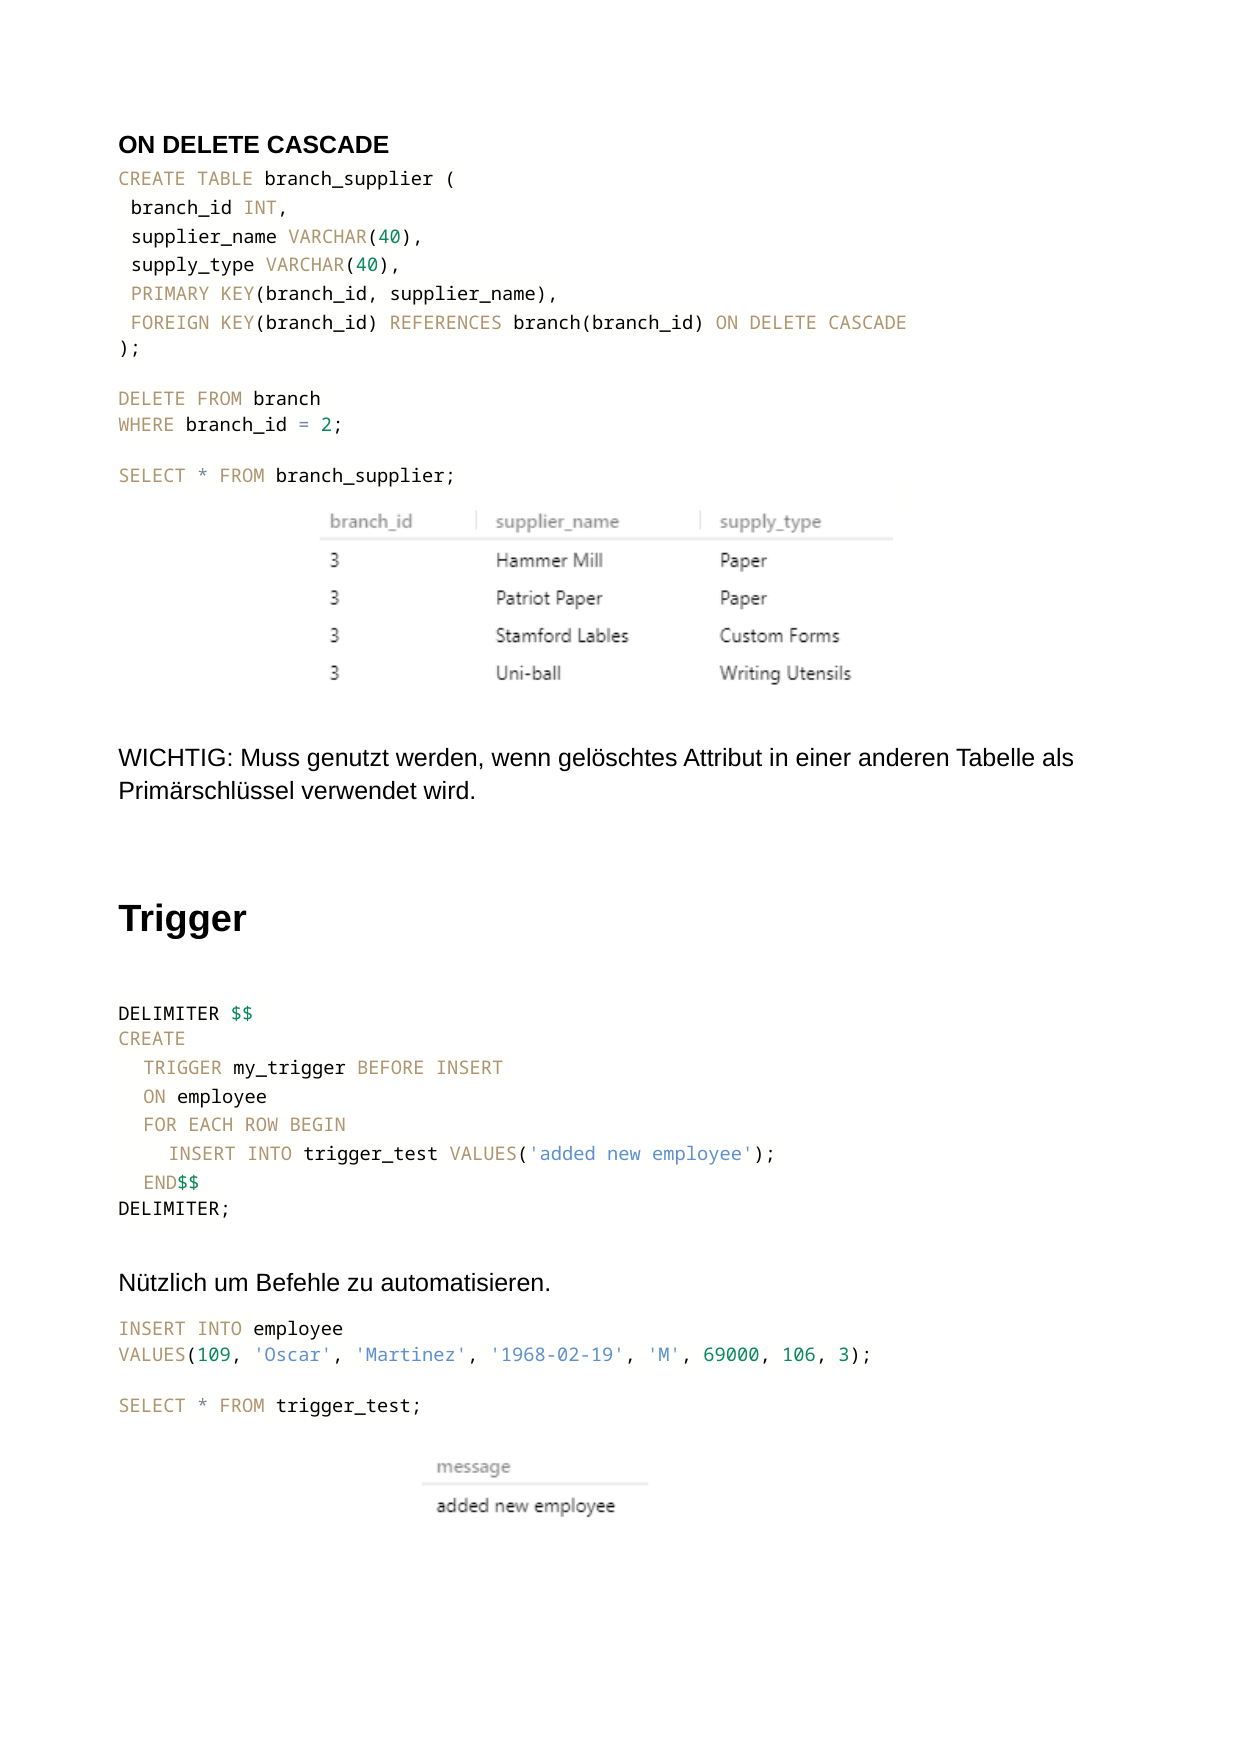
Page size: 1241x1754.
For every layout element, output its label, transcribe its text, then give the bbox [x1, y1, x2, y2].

text END$$ [118, 1166, 1122, 1195]
text PRIMARY KEY(branch_id, supplier_name), [118, 277, 1122, 306]
text supplier_name VARCHAR(40), [118, 220, 1122, 248]
text INSERT INTO employee [118, 1316, 1122, 1341]
text CREATE [118, 1026, 1122, 1051]
text FOREIGN KEY(branch_id) REFERENCES branch(branch_id) ON DELETE CASCADE [118, 306, 1122, 335]
text VALUES(109, 'Oscar', 'Martinez', '1968-02-19', 'M', 69000, 106, 3); [118, 1341, 1122, 1367]
text DELIMITER; [118, 1195, 1122, 1220]
picture [421, 1443, 649, 1536]
text FOR EACH ROW BEGIN [118, 1108, 1122, 1137]
text supply_type VARCHAR(40), [118, 248, 1122, 277]
text DELIMITER $$ [118, 1000, 1122, 1026]
text CREATE TABLE branch_supplier ( [118, 165, 1122, 191]
text Nützlich um Befehle zu automatisieren. [118, 1268, 1122, 1297]
text SELECT * FROM branch_supplier; [118, 462, 1122, 488]
text SELECT * FROM trigger_test; [118, 1392, 1122, 1418]
text ON employee [118, 1080, 1122, 1108]
text WHERE branch_id = 2; [118, 411, 1122, 437]
picture [319, 503, 893, 702]
text WICHTIG: Muss genutzt werden, wenn gelöschtes Attribut in einer anderen Tabelle als Primärschlüssel verwendet wird. [118, 743, 1122, 805]
text INSERT INTO trigger_test VALUES('added new employee'); [118, 1137, 1122, 1166]
subtitle Trigger [118, 896, 1122, 940]
text ); DELETE FROM branch [118, 335, 1122, 411]
subtitle ON DELETE CASCADE [118, 131, 1122, 159]
text branch_id INT, [118, 191, 1122, 220]
text TRIGGER my_trigger BEFORE INSERT [118, 1051, 1122, 1080]
